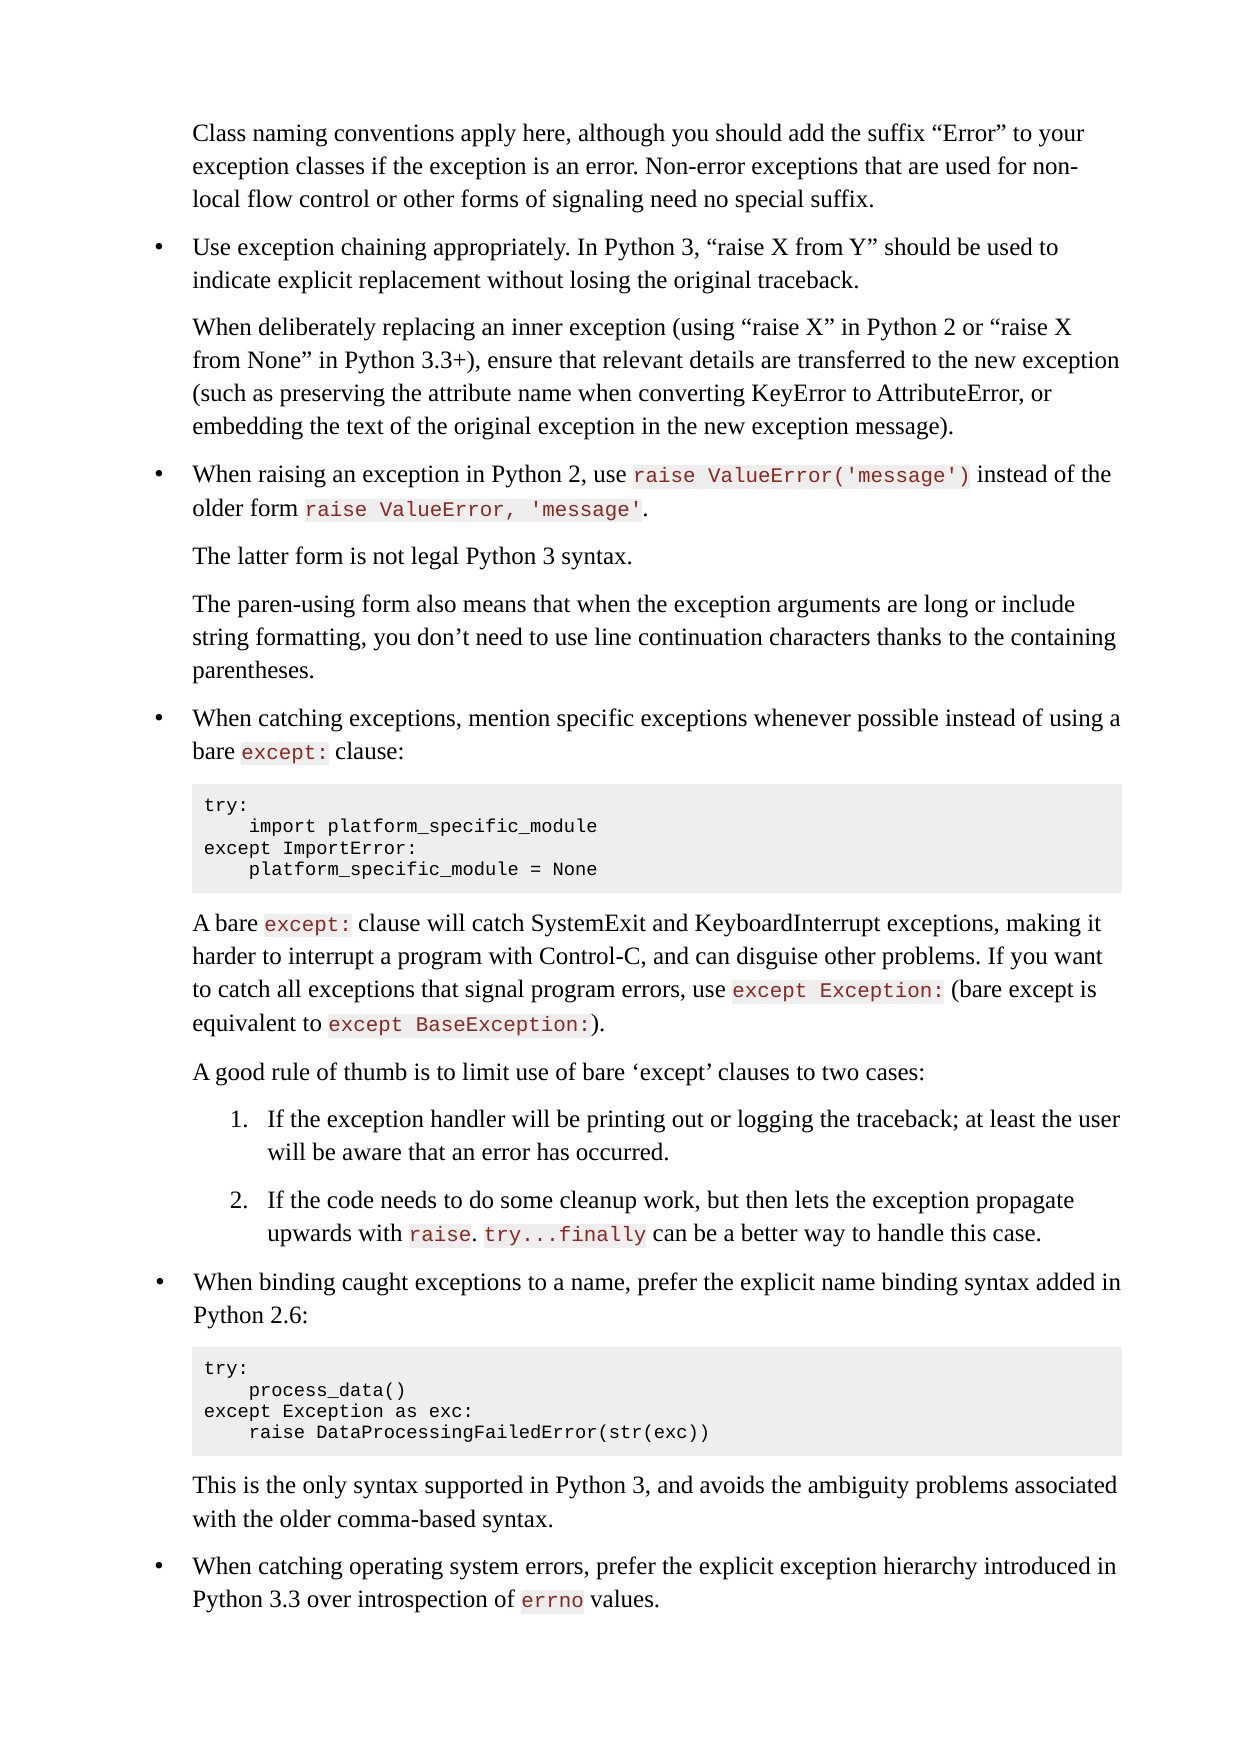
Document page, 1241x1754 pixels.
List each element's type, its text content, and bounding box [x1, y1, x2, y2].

text process_data() [192, 1380, 1122, 1402]
list When catching exceptions, mention specific exceptions whenever possible instead of using a bare except: clause: [154, 703, 1122, 765]
list The latter form is not legal Python 3 syntax. [154, 541, 1122, 570]
text platform_specific_module = None [192, 860, 1122, 893]
list If the exception handler will be printing out or logging the traceback; at least the user will be aware that an error has occurred. [229, 1104, 1122, 1166]
text import platform_specific_module [192, 817, 1122, 838]
list Use exception chaining appropriately. In Python 3, “raise X from Y” should be used to indicate explicit replacement without losing the original traceback. [154, 232, 1122, 293]
list If the code needs to do some cleanup work, but then lets the exception propagate upwards with raise. try...finally can be a better way to handle this case. [229, 1185, 1122, 1248]
text try: [192, 784, 1122, 817]
text try: [192, 1347, 1122, 1380]
text except ImportError: [192, 838, 1122, 860]
list When catching operating system errors, prefer the explicit exception hierarchy introduced in Python 3.3 over introspection of errno values. [154, 1551, 1122, 1614]
list The paren-using form also means that when the exception arguments are long or include string formatting, you don’t need to use line continuation characters thanks to the containing parentheses. [154, 589, 1122, 684]
text This is the only syntax supported in Python 3, and avoids the ambiguity problems associated with the older comma-based syntax. [192, 1471, 1122, 1532]
text except Exception as exc: [192, 1402, 1122, 1423]
list When deliberately replacing an inner exception (using “raise X” in Python 2 or “raise X from None” in Python 3.3+), ensure that relevant details are transferred to the new exception (such as preserving the attribute name when converting KeyError to AttributeError, or embedding the text of the original exception in the new exception message). [154, 312, 1122, 440]
text raise DataProcessingFailedError(str(exc)) [192, 1423, 1122, 1456]
text A bare except: clause will catch SystemExit and KeyboardInterrupt exceptions, making it harder to interrupt a program with Control-C, and can disguise other problems. If you want to catch all exceptions that signal program errors, use except Exception: (bare except is equivalent to except BaseException:). [192, 908, 1122, 1038]
text A good rule of thumb is to limit use of bare ‘except’ clauses to two cases: [192, 1057, 1122, 1086]
list When binding caught exceptions to a name, prefer the explicit name binding syntax added in Python 2.6: [156, 1267, 1122, 1328]
list When raising an exception in Python 2, use raise ValueError('message') instead of the older form raise ValueError, 'message'. [154, 459, 1122, 522]
list Class naming conventions apply here, although you should add the suffix “Error” to your exception classes if the exception is an error. Non-error exceptions that are used for non-local flow control or other forms of signaling need no special suffix. [154, 118, 1122, 213]
